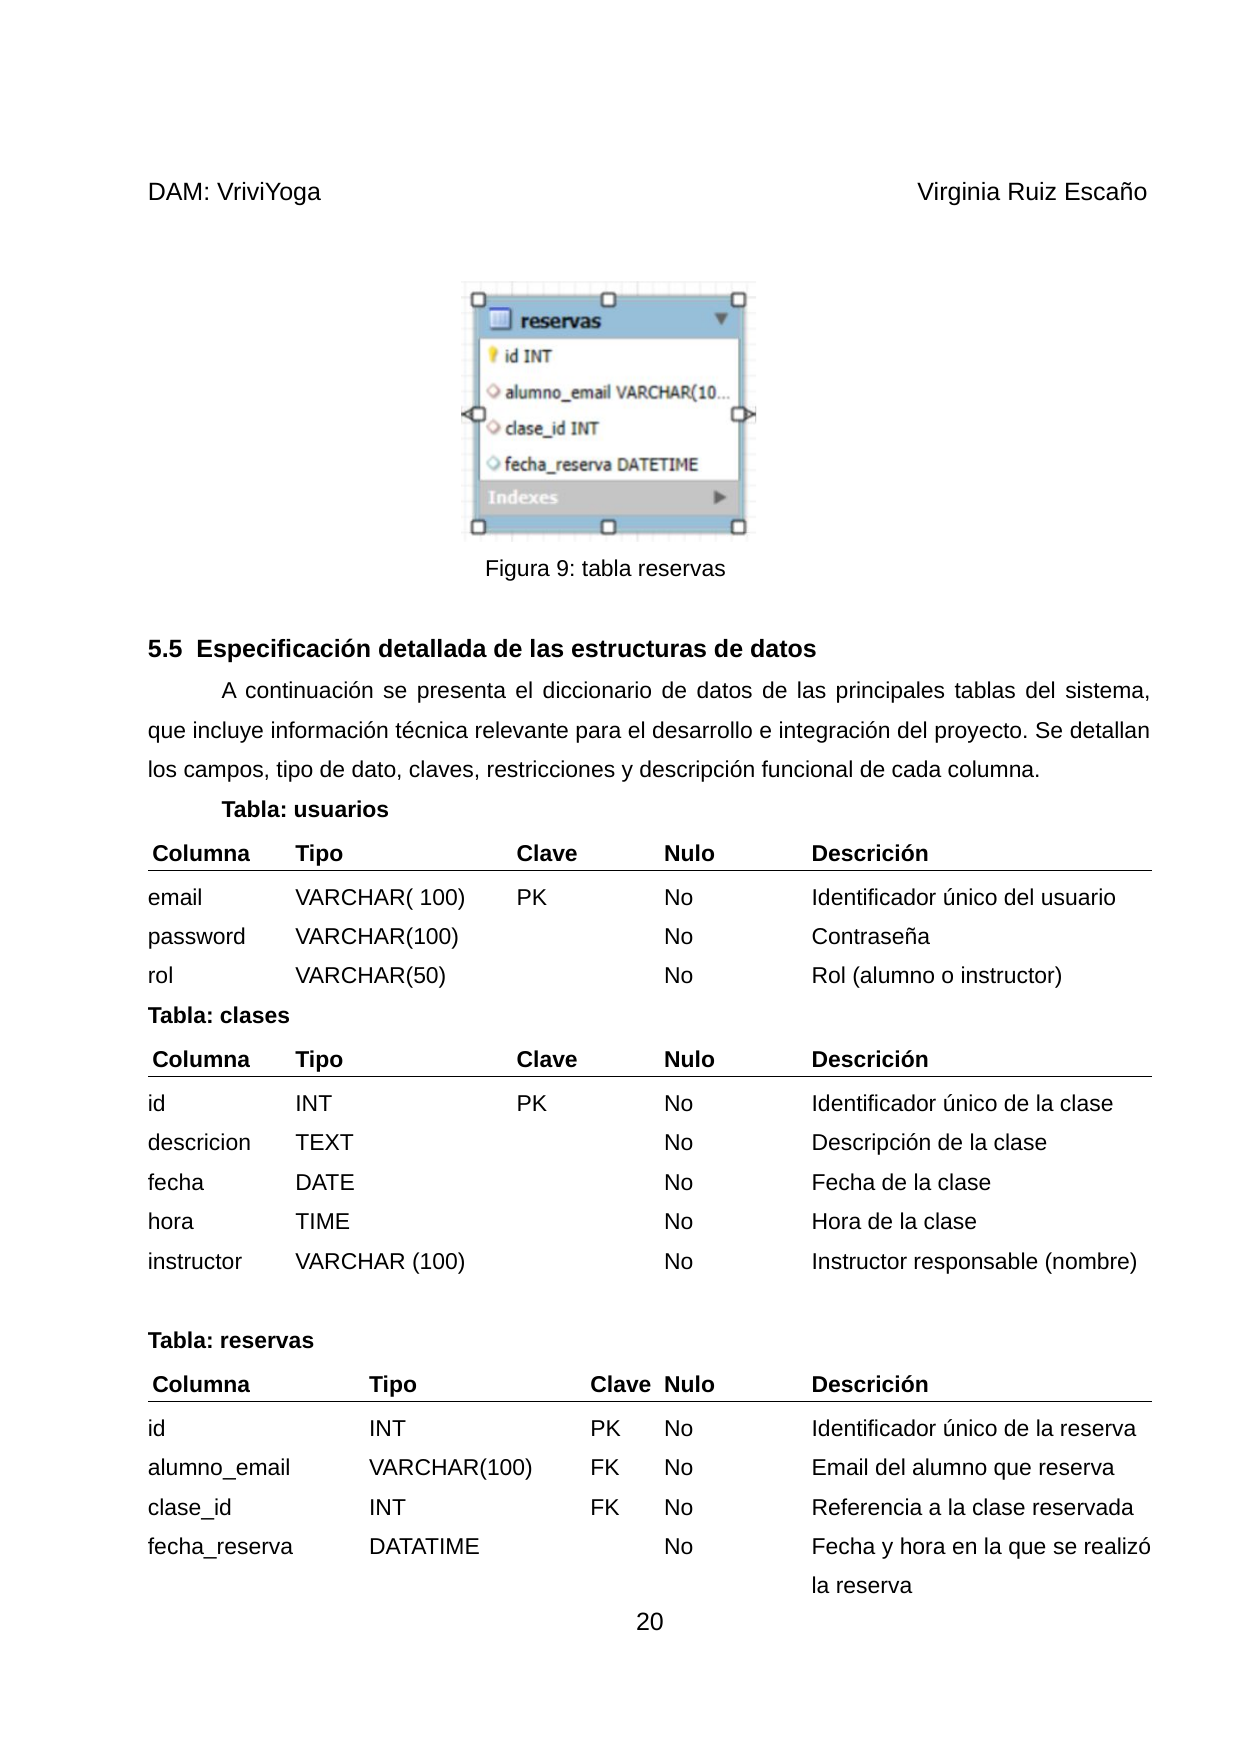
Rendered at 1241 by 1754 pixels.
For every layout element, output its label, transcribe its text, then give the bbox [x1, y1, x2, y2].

text clase_id INT FK No Referencia a la clase reservada [148, 1493, 1152, 1520]
text descricion TEXT No Descripción de la clase [148, 1129, 1152, 1156]
text hora TIME No Hora de la clase [148, 1208, 1152, 1234]
text fecha_reserva DATATIME No Fecha y hora en la que se realizó la reserva [148, 1533, 1152, 1599]
text id INT PK No Identificador único de la reserva [148, 1414, 1152, 1441]
text Figura 9: tabla reservas [148, 281, 1152, 582]
text fecha DATE No Fecha de la clase [148, 1169, 1152, 1195]
text Tabla: reservas [148, 1327, 1152, 1353]
text A continuación se presenta el diccionario de datos de las principales tablas del sistema, que incluye información técnica relevante para el desarrollo e integración del proyecto. Se detallan los campos, tipo de dato, claves, restricciones y descripción funcional de cada columna. [148, 677, 1152, 783]
text id INT PK No Identificador único de la clase [148, 1090, 1152, 1116]
text Tabla: usuarios [148, 796, 1152, 822]
text Columna Tipo Clave Nulo Descrición [148, 1041, 1152, 1076]
text Columna Tipo Clave Nulo Descrición [148, 1366, 1152, 1401]
text alumno_email VARCHAR(100) FK No Email del alumno que reserva [148, 1454, 1152, 1480]
picture [461, 281, 757, 542]
text password VARCHAR(100) No Contraseña [148, 923, 1152, 949]
text 5.5 Especificación detallada de las estructuras de datos [148, 634, 1152, 663]
text instructor VARCHAR (100) No Instructor responsable (nombre) [148, 1248, 1152, 1274]
text rol VARCHAR(50) No Rol (alumno o instructor) [148, 962, 1152, 989]
text email VARCHAR( 100) PK No Identificador único del usuario [148, 883, 1152, 910]
text Columna Tipo Clave Nulo Descrición [148, 835, 1152, 870]
text Tabla: clases [148, 1002, 1152, 1028]
